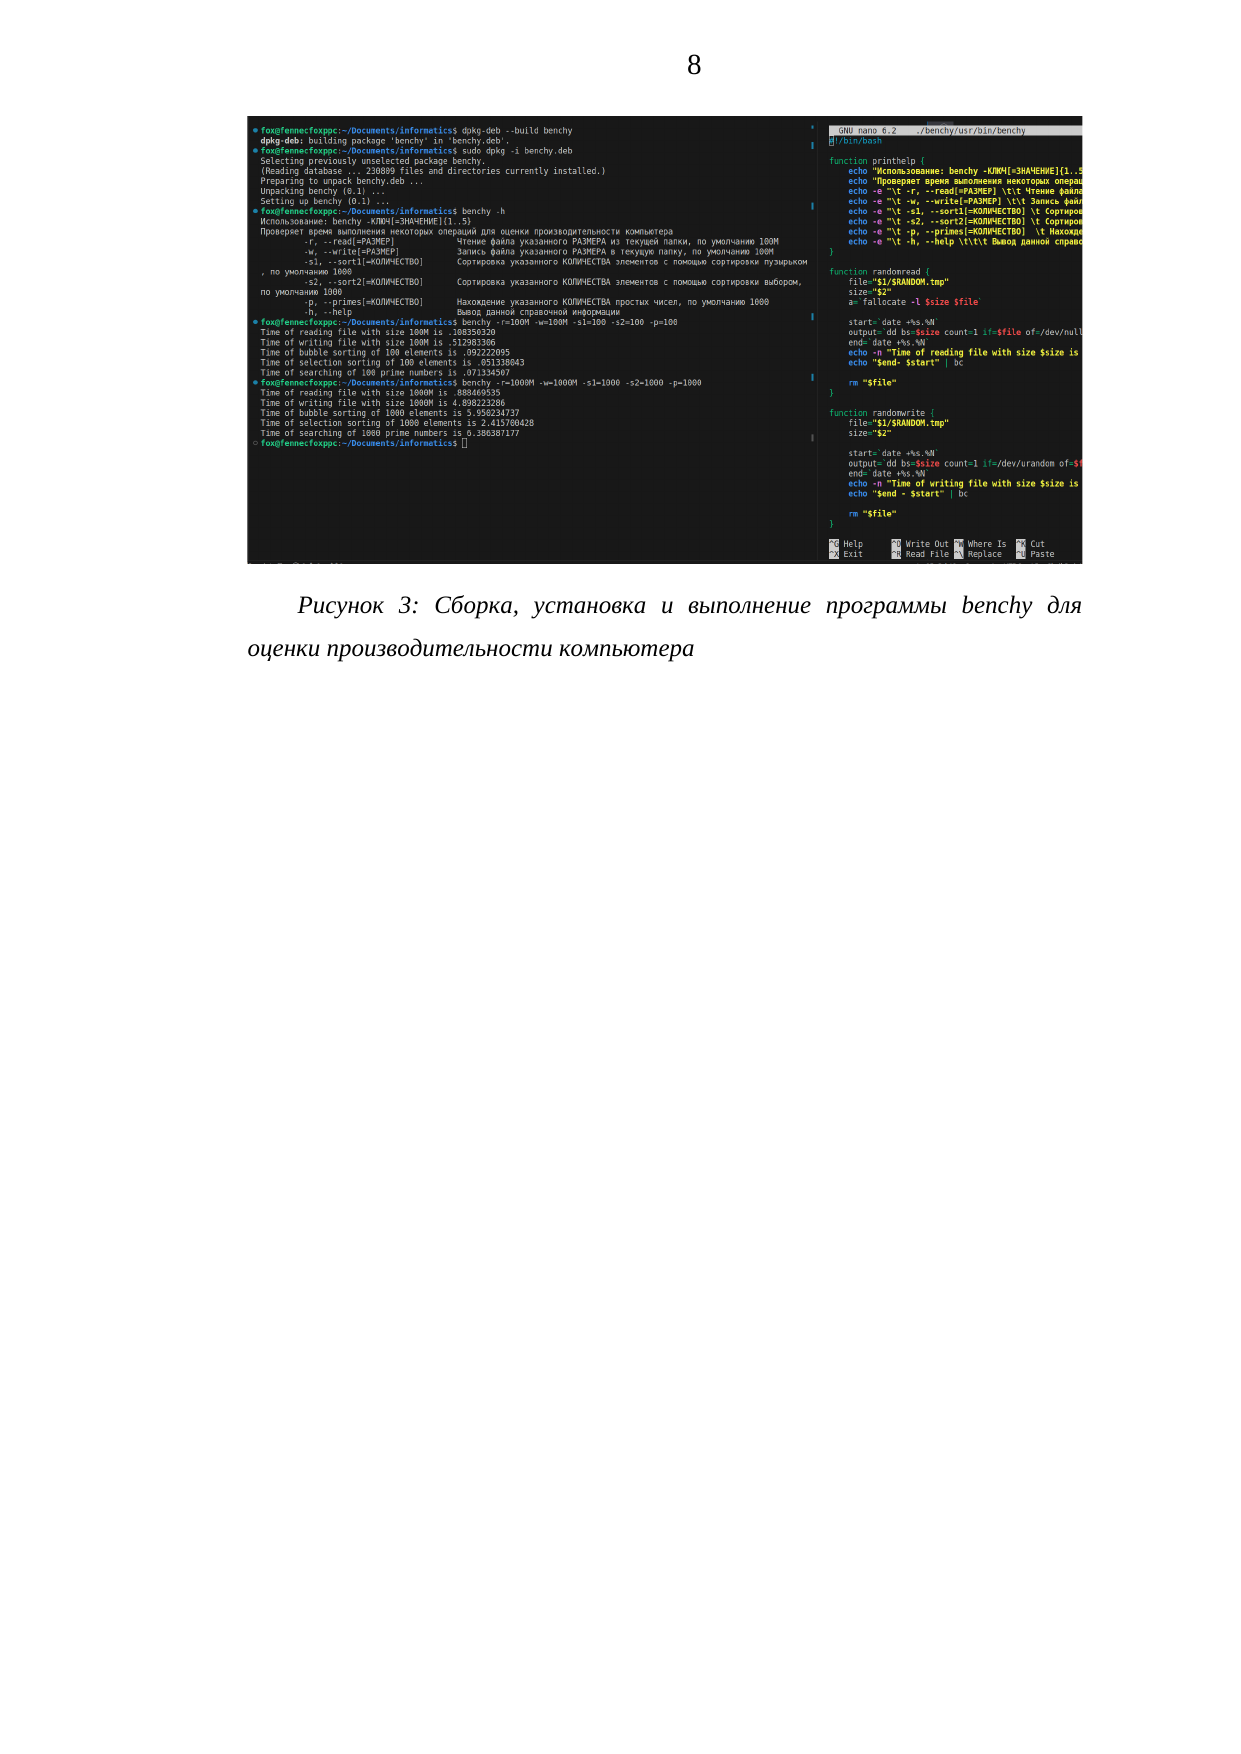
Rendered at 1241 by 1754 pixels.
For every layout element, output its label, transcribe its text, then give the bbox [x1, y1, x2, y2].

text Рисунок 3: Сборка, установка и выполнение программы benchy для оценки производительности компьютера [247, 564, 1082, 662]
picture [247, 116, 1083, 564]
